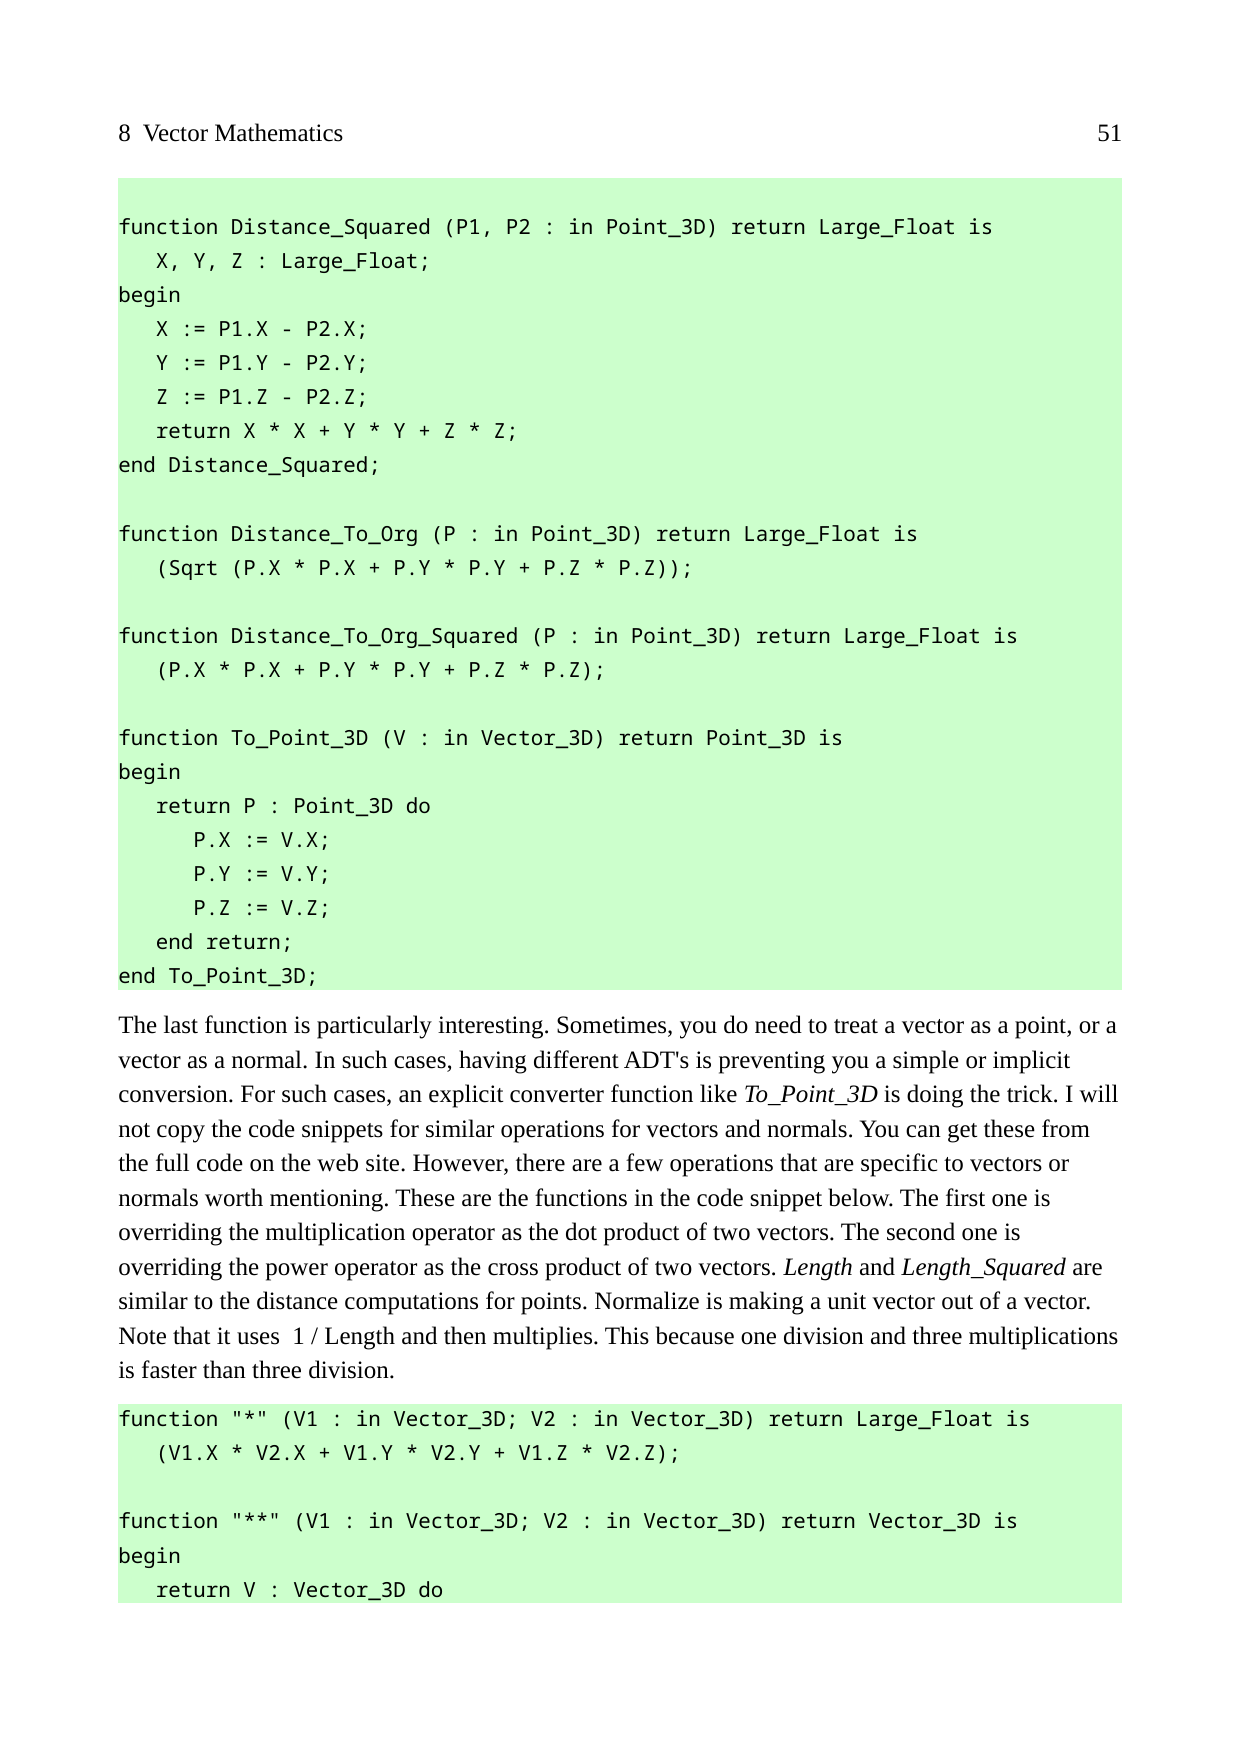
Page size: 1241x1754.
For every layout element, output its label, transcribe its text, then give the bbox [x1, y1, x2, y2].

text function To_Point_3D (V : in Vector_3D) return Point_3D is [118, 723, 1122, 752]
text begin [118, 1541, 1122, 1569]
text end return; [118, 927, 1122, 956]
text (V1.X * V2.X + V1.Y * V2.Y + V1.Z * V2.Z); [118, 1438, 1122, 1467]
text function Distance_Squared (P1, P2 : in Point_3D) return Large_Float is [118, 212, 1122, 241]
text The last function is particularly interesting. Sometimes, you do need to treat a vector as a point, or a vector as a normal. In such cases, having different ADT's is preventing you a simple or implicit conversion. For such cases, an explicit converter function like To_Point_3D is doing the trick. I will not copy the code snippets for similar operations for vectors and normals. You can get these from the full code on the web site. However, there are a few operations that are specific to vectors or normals worth mentioning. These are the functions in the code snippet below. The first one is overriding the multiplication operator as the dot product of two vectors. The second one is overriding the power operator as the cross product of two vectors. Length and Length_Squared are similar to the distance computations for points. Normalize is making a unit vector out of a vector. Note that it uses 1 / Length and then multiplies. This because one division and three multiplications is faster than three division. [118, 1011, 1122, 1384]
text function "**" (V1 : in Vector_3D; V2 : in Vector_3D) return Vector_3D is [118, 1507, 1122, 1535]
text begin [118, 757, 1122, 786]
text function Distance_To_Org (P : in Point_3D) return Large_Float is [118, 519, 1122, 547]
text (Sqrt (P.X * P.X + P.Y * P.Y + P.Z * P.Z)); [118, 553, 1122, 581]
text Z := P1.Z - P2.Z; [118, 382, 1122, 411]
text function Distance_To_Org_Squared (P : in Point_3D) return Large_Float is [118, 621, 1122, 649]
text end To_Point_3D; [118, 962, 1122, 990]
text return X * X + Y * Y + Z * Z; [118, 417, 1122, 445]
text P.Z := V.Z; [118, 893, 1122, 922]
text return P : Point_3D do [118, 791, 1122, 820]
text Y := P1.Y - P2.Y; [118, 348, 1122, 377]
text return V : Vector_3D do [118, 1575, 1122, 1603]
text begin [118, 280, 1122, 309]
text (P.X * P.X + P.Y * P.Y + P.Z * P.Z); [118, 655, 1122, 683]
text X, Y, Z : Large_Float; [118, 246, 1122, 275]
text P.Y := V.Y; [118, 859, 1122, 888]
text function "*" (V1 : in Vector_3D; V2 : in Vector_3D) return Large_Float is [118, 1404, 1122, 1433]
text P.X := V.X; [118, 825, 1122, 854]
text X := P1.X - P2.X; [118, 314, 1122, 343]
text end Distance_Squared; [118, 451, 1122, 479]
